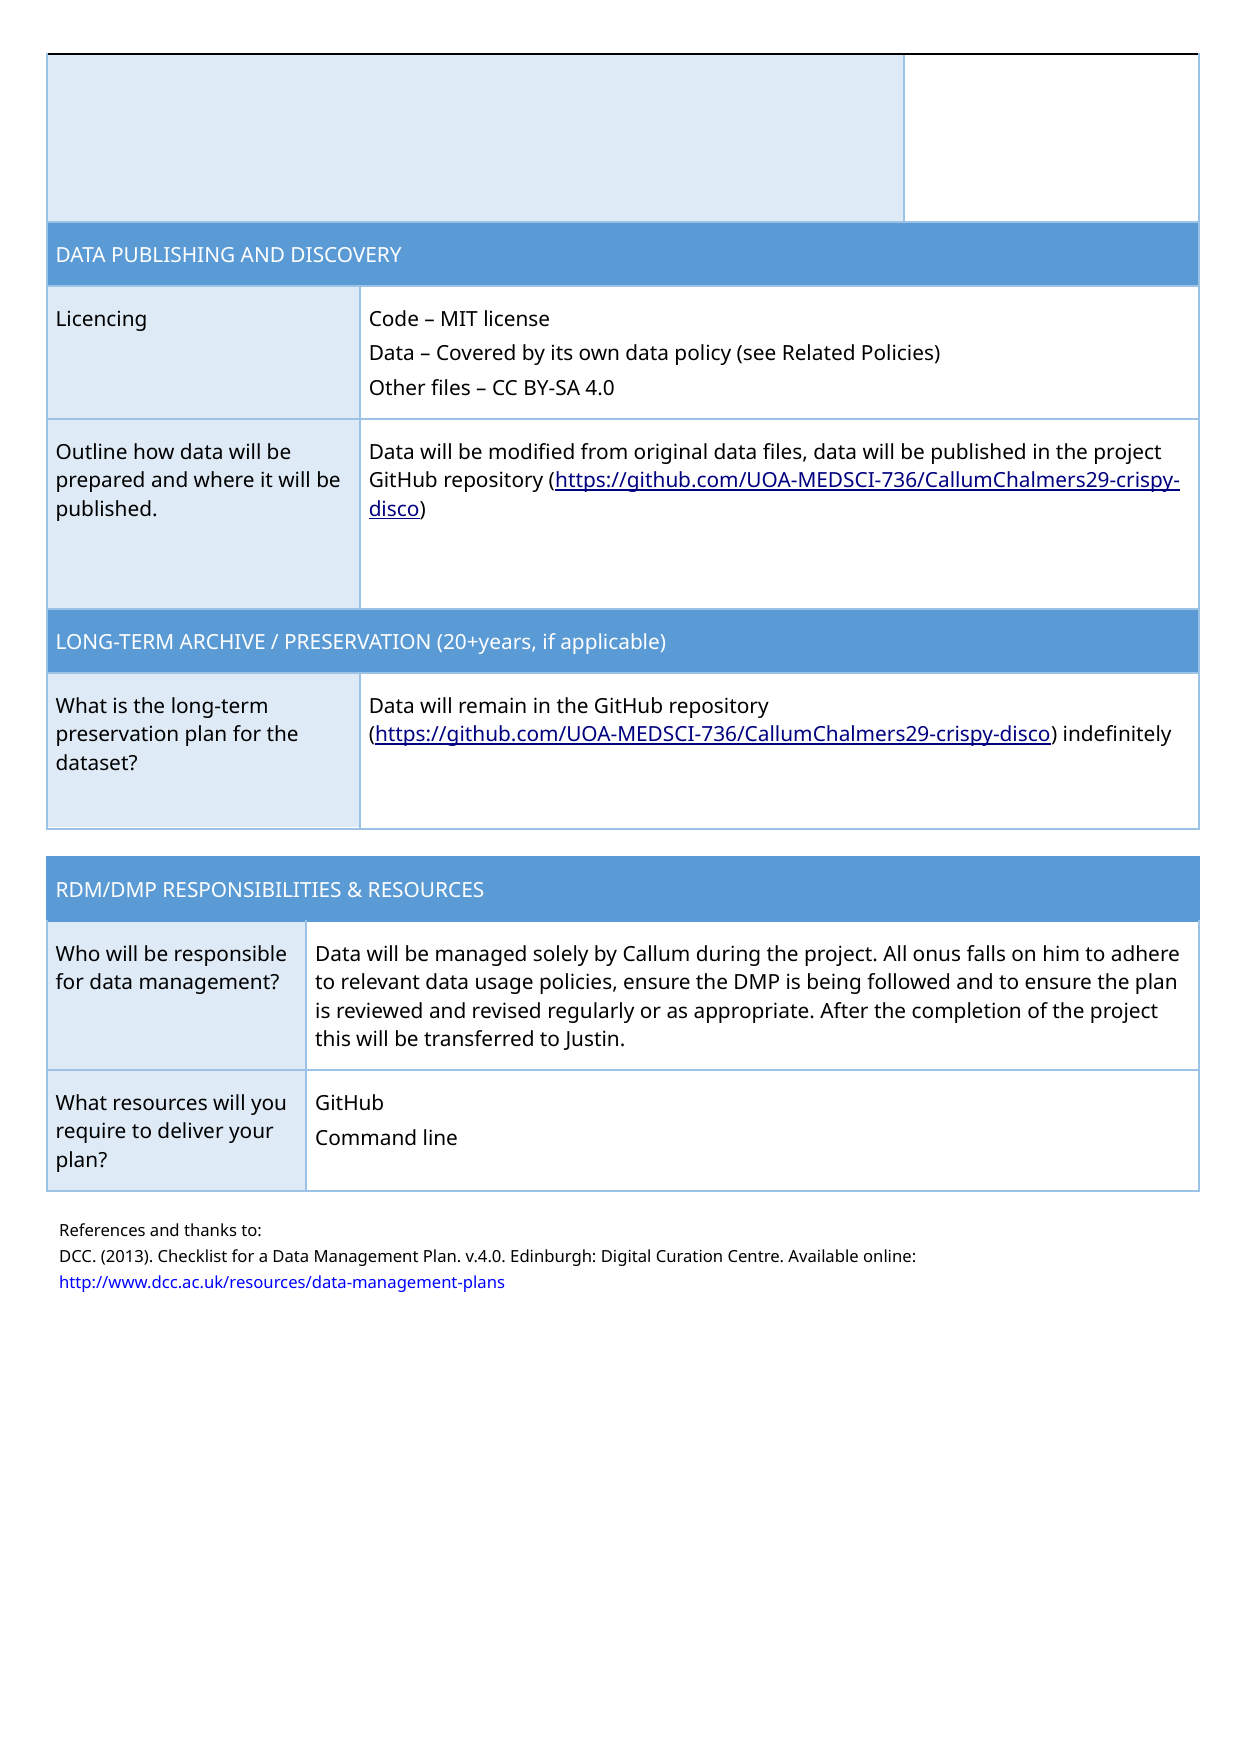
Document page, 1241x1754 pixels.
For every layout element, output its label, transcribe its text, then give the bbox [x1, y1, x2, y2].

table_cell GitHub Command line [307, 1071, 1198, 1190]
table_cell Code – MIT license Data – Covered by its own data policy (see Related Policies) Other files – CC BY-SA 4.0 [361, 287, 1198, 418]
table_cell LONG-TERM ARCHIVE / PRESERVATION (20+years, if applicable) [48, 610, 1198, 672]
text References and thanks to: [59, 1219, 1211, 1241]
table_header RDM/DMP RESPONSIBILITIES & RESOURCES [48, 858, 1198, 920]
table_cell Data will remain in the GitHub repository (https://github.com/UOA-MEDSCI-736/CallumChalmers29-crispy-disco) indefinitely [361, 674, 1198, 827]
table_cell [48, 55, 903, 221]
table_cell What resources will you require to deliver your plan? [48, 1071, 305, 1190]
table_cell What is the long-term preservation plan for the dataset? [48, 674, 359, 827]
table_cell [905, 55, 1198, 221]
table_cell Data will be managed solely by Callum during the project. All onus falls on him to adhere to relevant data usage policies, ensure the DMP is being followed and to ensure the plan is reviewed and revised regularly or as appropriate. After the completion of the project this will be transferred to Justin. [307, 922, 1198, 1069]
table_cell Who will be responsible for data management? [48, 922, 305, 1069]
text DCC. (2013). Checklist for a Data Management Plan. v.4.0. Edinburgh: Digital Curation Centre. Available online: http://www.dcc.ac.uk/resources/data-management-plans [59, 1245, 1211, 1293]
table_cell Data will be modified from original data files, data will be published in the project GitHub repository (https://github.com/UOA-MEDSCI-736/CallumChalmers29-crispy-disco) [361, 420, 1198, 608]
table_cell Outline how data will be prepared and where it will be published. [48, 420, 359, 608]
table_cell DATA PUBLISHING AND DISCOVERY [48, 223, 1198, 285]
table_cell Licencing [48, 287, 359, 418]
